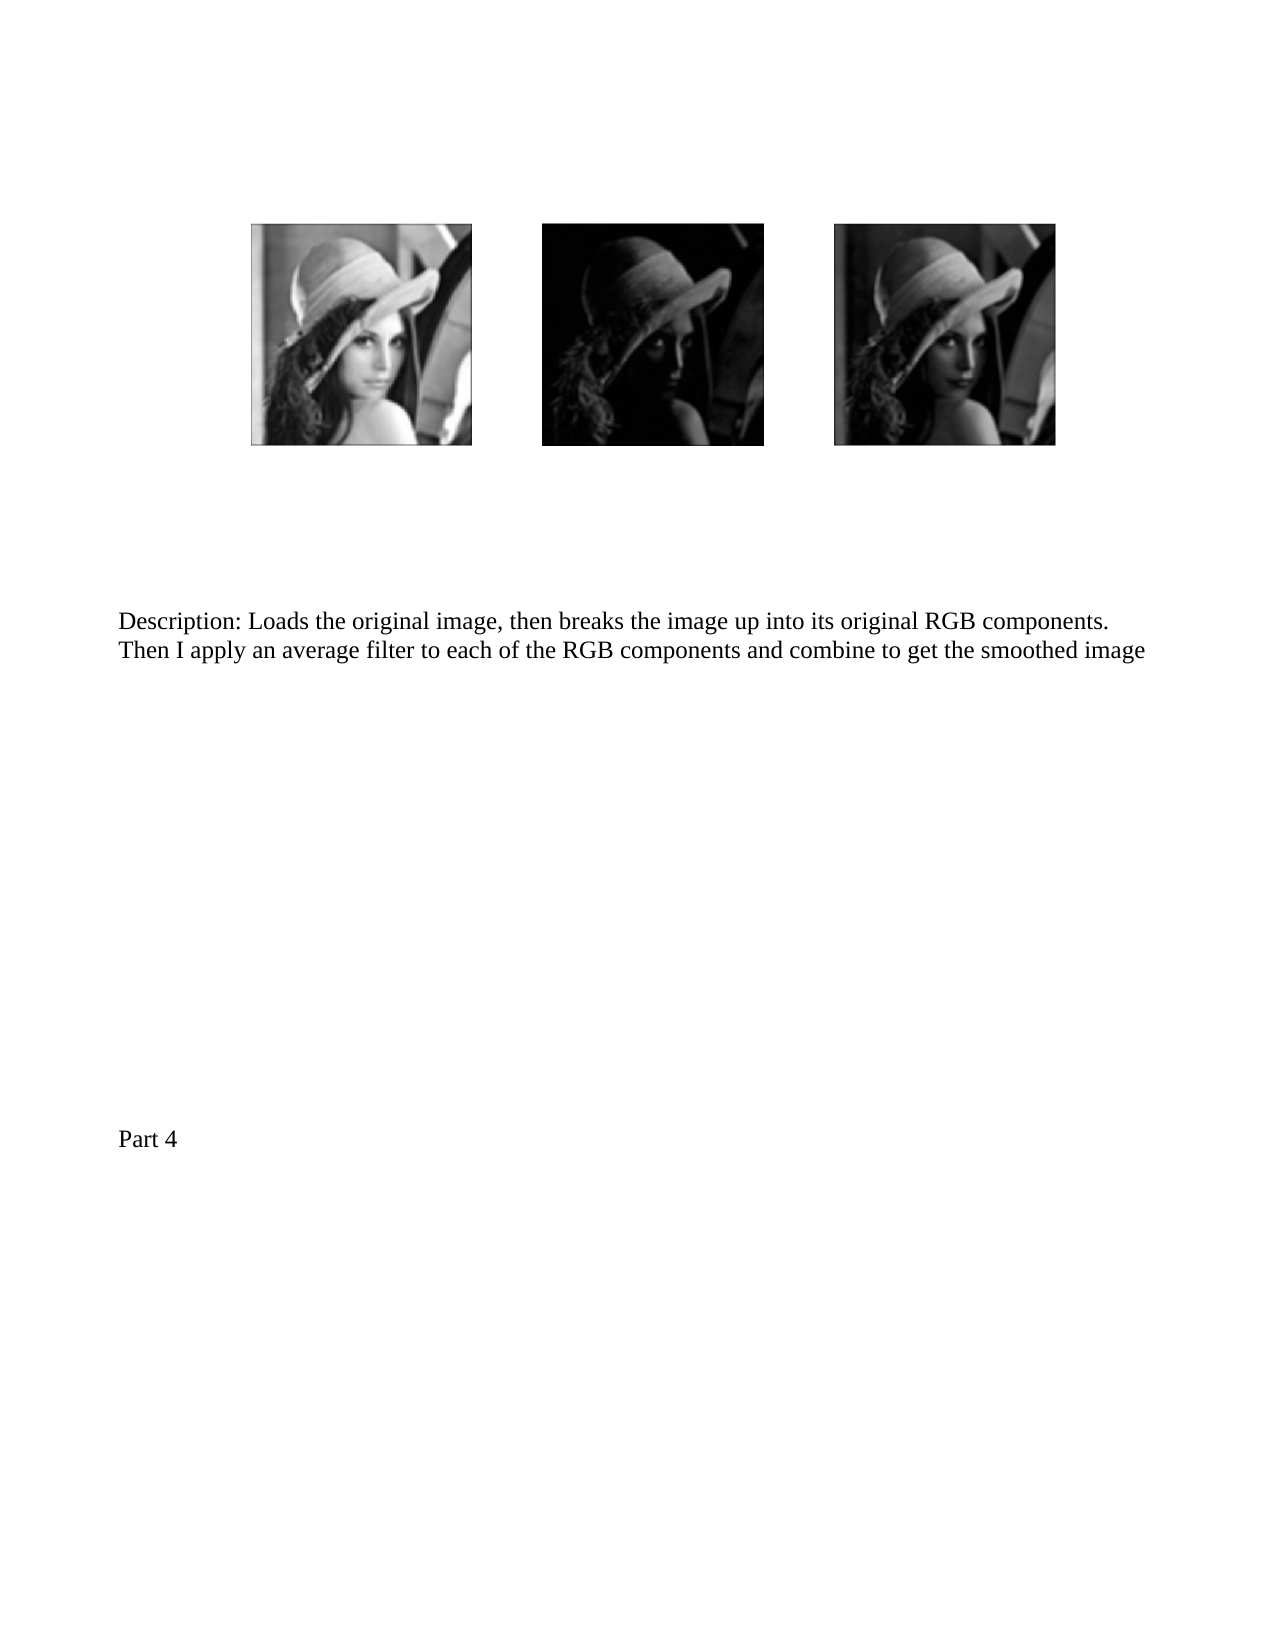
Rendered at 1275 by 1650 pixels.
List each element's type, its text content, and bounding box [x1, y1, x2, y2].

text Description: Loads the original image, then breaks the image up into its original RGB components. Then I apply an average filter to each of the RGB components and combine to get the smoothed image [118, 118, 1157, 664]
picture [115, 80, 1154, 607]
text Part 4 [118, 1124, 1157, 1153]
